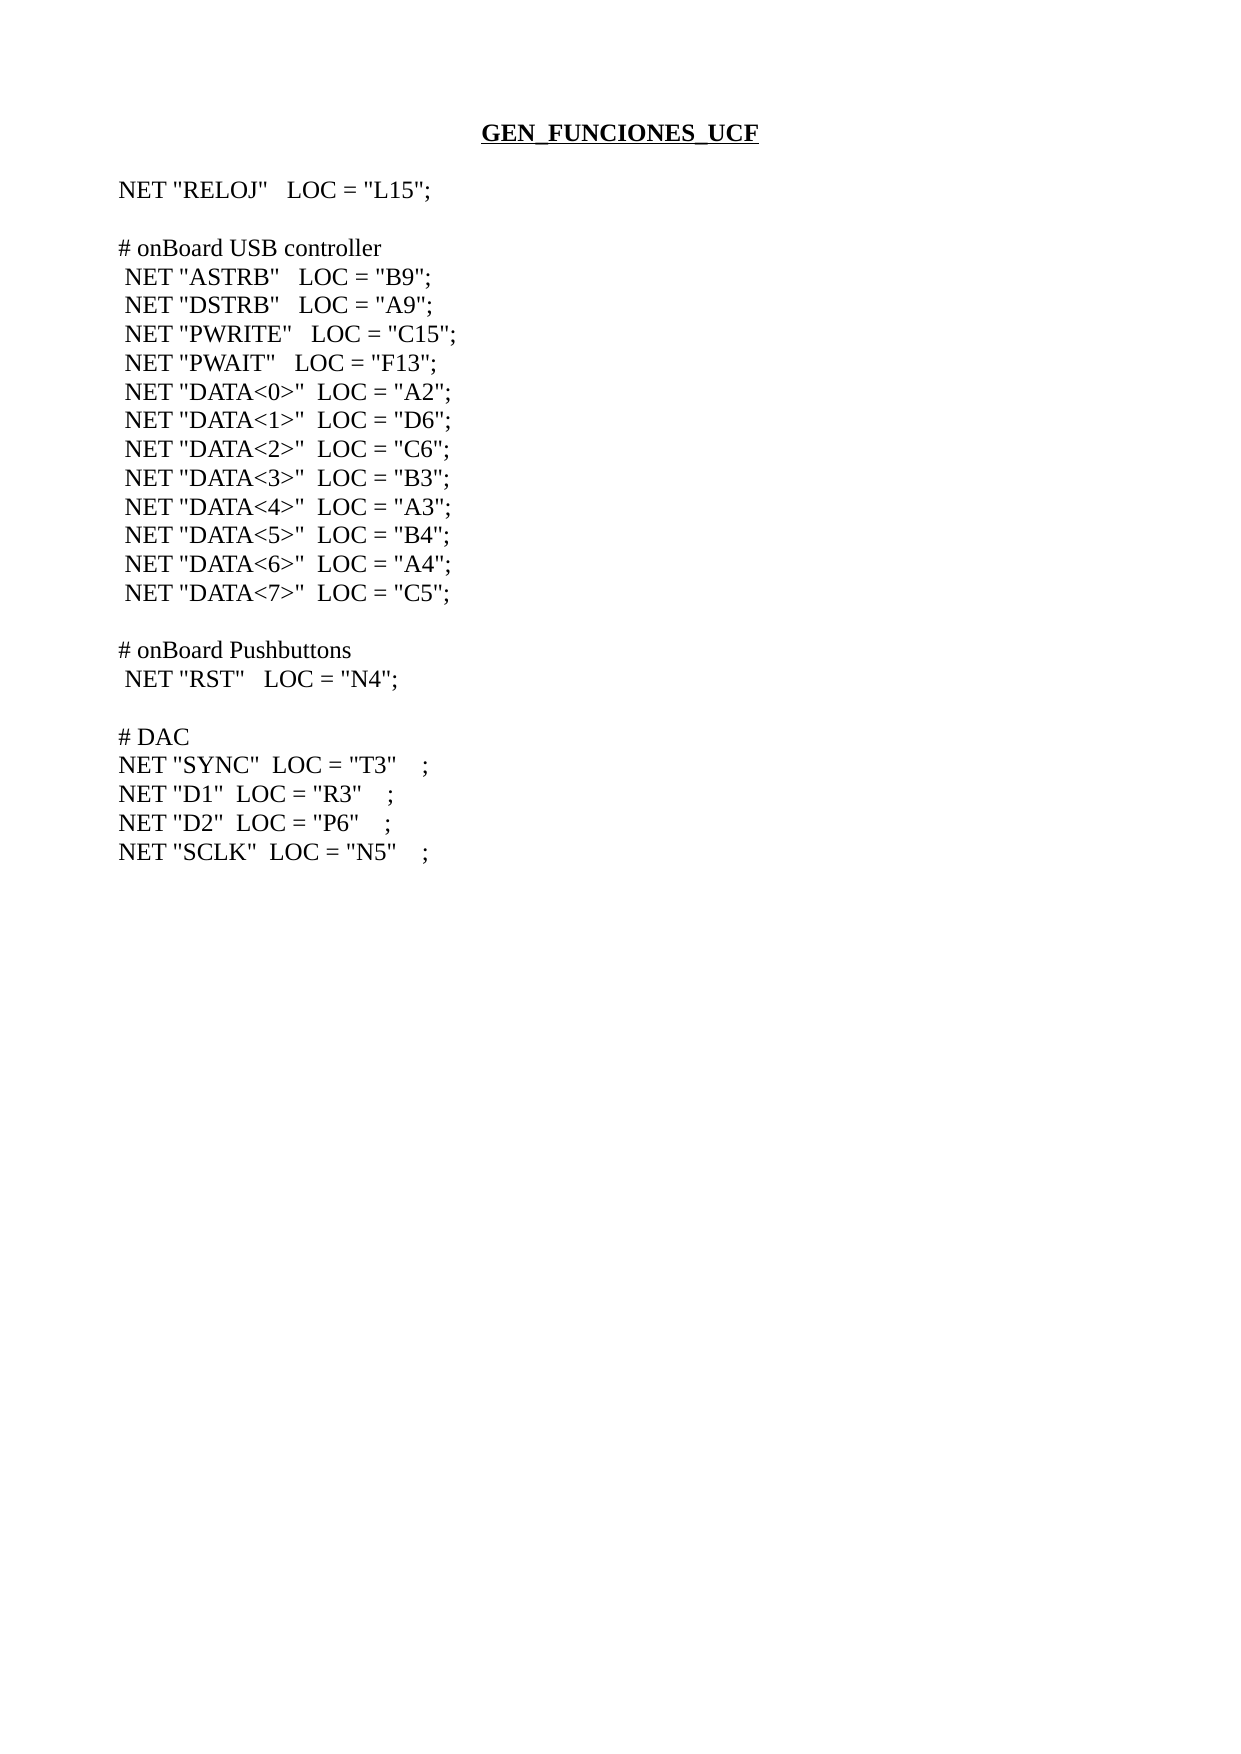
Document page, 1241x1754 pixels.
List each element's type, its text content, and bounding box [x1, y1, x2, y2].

text # DAC [118, 722, 1122, 751]
text NET "DATA<5>" LOC = "B4"; [118, 521, 1122, 549]
text NET "PWAIT" LOC = "F13"; [118, 348, 1122, 377]
text NET "DSTRB" LOC = "A9"; [118, 291, 1122, 319]
text NET "D1" LOC = "R3" ; [118, 779, 1122, 808]
text NET "DATA<0>" LOC = "A2"; [118, 377, 1122, 406]
text # onBoard USB controller [118, 233, 1122, 262]
text NET "RST" LOC = "N4"; [118, 664, 1122, 693]
text NET "DATA<7>" LOC = "C5"; [118, 578, 1122, 607]
text NET "SCLK" LOC = "N5" ; [118, 837, 1122, 866]
text NET "DATA<4>" LOC = "A3"; [118, 492, 1122, 521]
text # onBoard Pushbuttons [118, 636, 1122, 664]
text NET "DATA<6>" LOC = "A4"; [118, 549, 1122, 578]
text NET "D2" LOC = "P6" ; [118, 808, 1122, 837]
text NET "DATA<3>" LOC = "B3"; [118, 463, 1122, 492]
text NET "SYNC" LOC = "T3" ; [118, 751, 1122, 779]
text NET "DATA<1>" LOC = "D6"; [118, 406, 1122, 434]
text GEN_FUNCIONES_UCF [118, 118, 1122, 147]
text NET "ASTRB" LOC = "B9"; [118, 262, 1122, 291]
text NET "DATA<2>" LOC = "C6"; [118, 434, 1122, 463]
text NET "PWRITE" LOC = "C15"; [118, 319, 1122, 348]
text NET "RELOJ" LOC = "L15"; [118, 176, 1122, 204]
